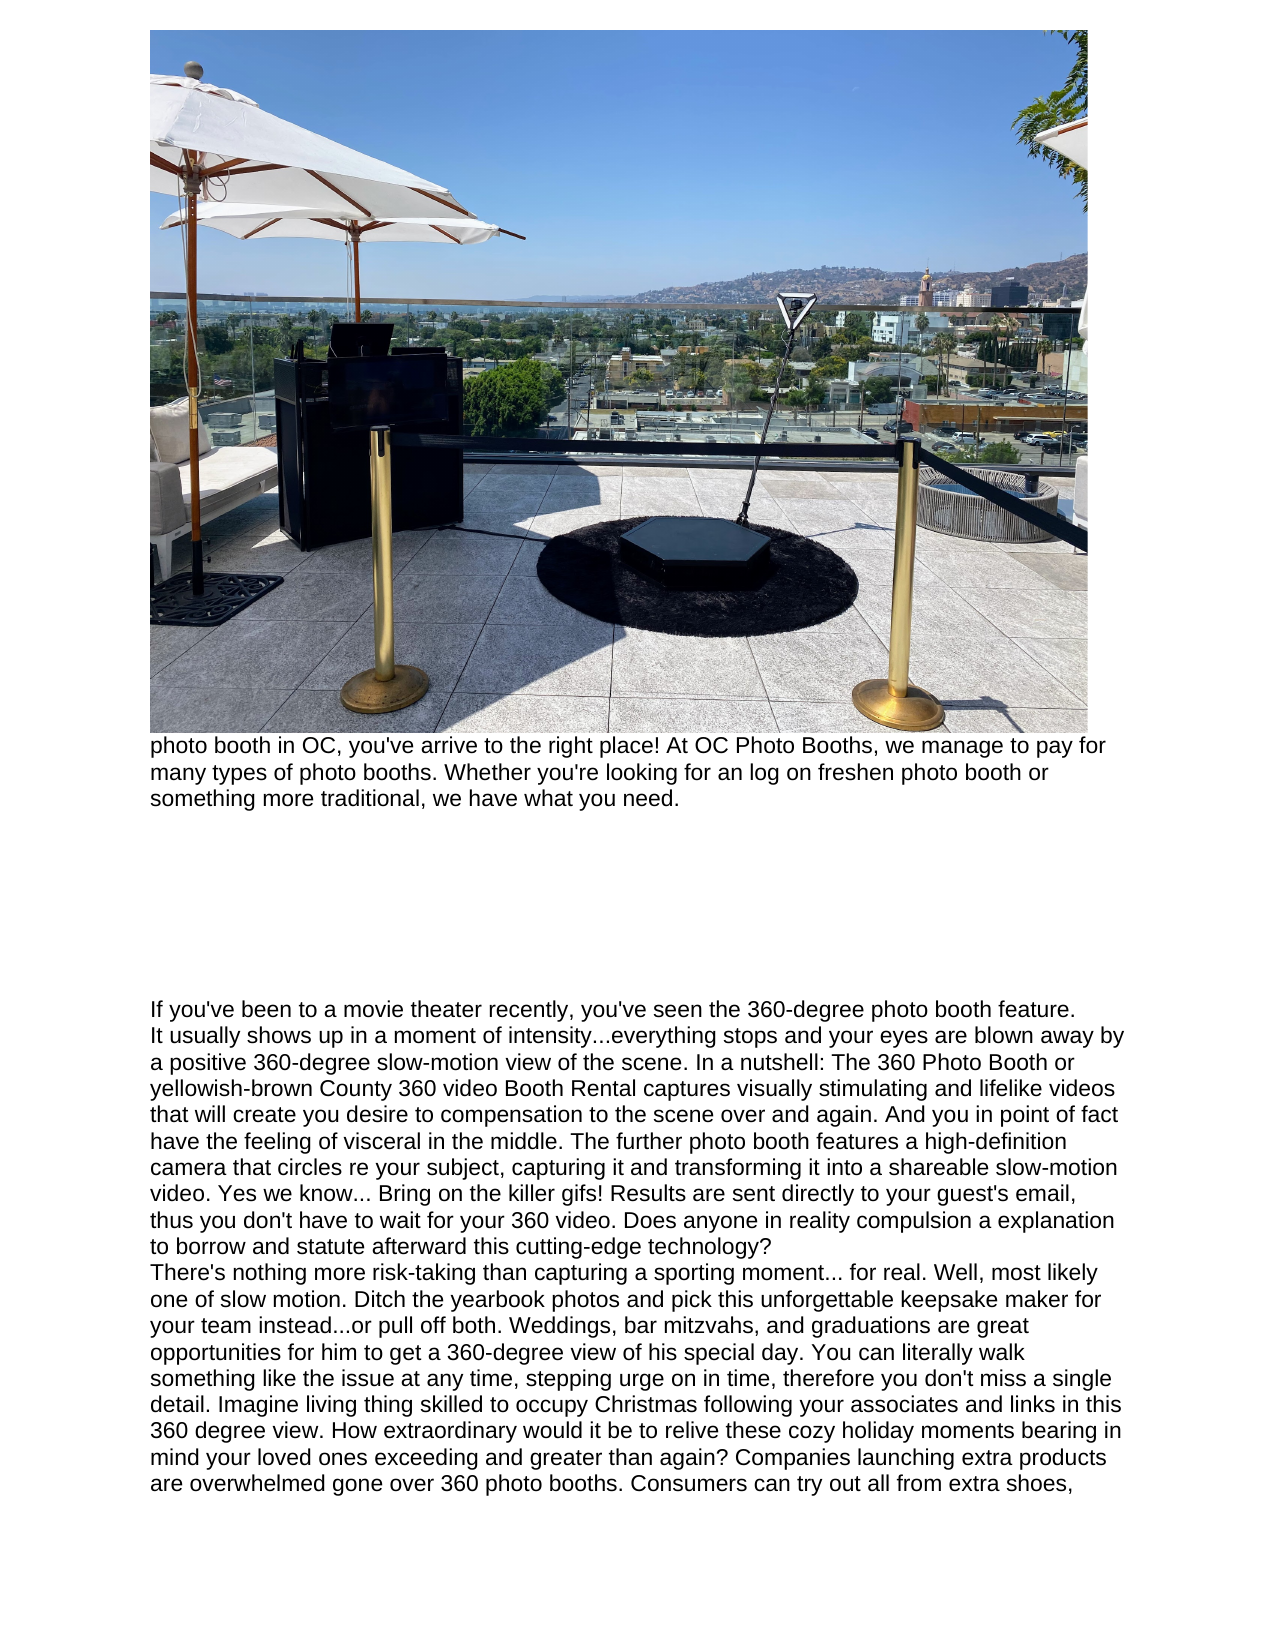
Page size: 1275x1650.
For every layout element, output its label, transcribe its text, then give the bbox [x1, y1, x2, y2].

text photo booth in OC, you've arrive to the right place! At OC Photo Booths, we manage to pay for many types of photo booths. Whether you're looking for an log on freshen photo booth or something more traditional, we have what you need. [150, 732, 1125, 811]
text If you've been to a movie theater recently, you've seen the 360-degree photo booth feature. [150, 996, 1125, 1022]
text There's nothing more risk-taking than capturing a sporting moment... for real. Well, most likely one of slow motion. Ditch the yearbook photos and pick this unforgettable keepsake maker for your team instead...or pull off both. Weddings, bar mitzvahs, and graduations are great opportunities for him to get a 360-degree view of his special day. You can literally walk something like the issue at any time, stepping urge on in time, therefore you don't miss a single detail. Imagine living thing skilled to occupy Christmas following your associates and links in this 360 degree view. How extraordinary would it be to relive these cozy holiday moments bearing in mind your loved ones exceeding and greater than again? Companies launching extra products are overwhelmed gone over 360 photo booths. Consumers can try out all from extra shoes, [150, 1259, 1125, 1497]
picture [150, 30, 1088, 733]
text It usually shows up in a moment of intensity...everything stops and your eyes are blown away by a positive 360-degree slow-motion view of the scene. In a nutshell: The 360 Photo Booth or yellowish-brown County 360 video Booth Rental captures visually stimulating and lifelike videos that will create you desire to compensation to the scene over and again. And you in point of fact have the feeling of visceral in the middle. The further photo booth features a high-definition camera that circles re your subject, capturing it and transforming it into a shareable slow-motion video. Yes we know... Bring on the killer gifs! Results are sent directly to your guest's email, thus you don't have to wait for your 360 video. Does anyone in reality compulsion a explanation to borrow and statute afterward this cutting-edge technology? [150, 1022, 1125, 1259]
